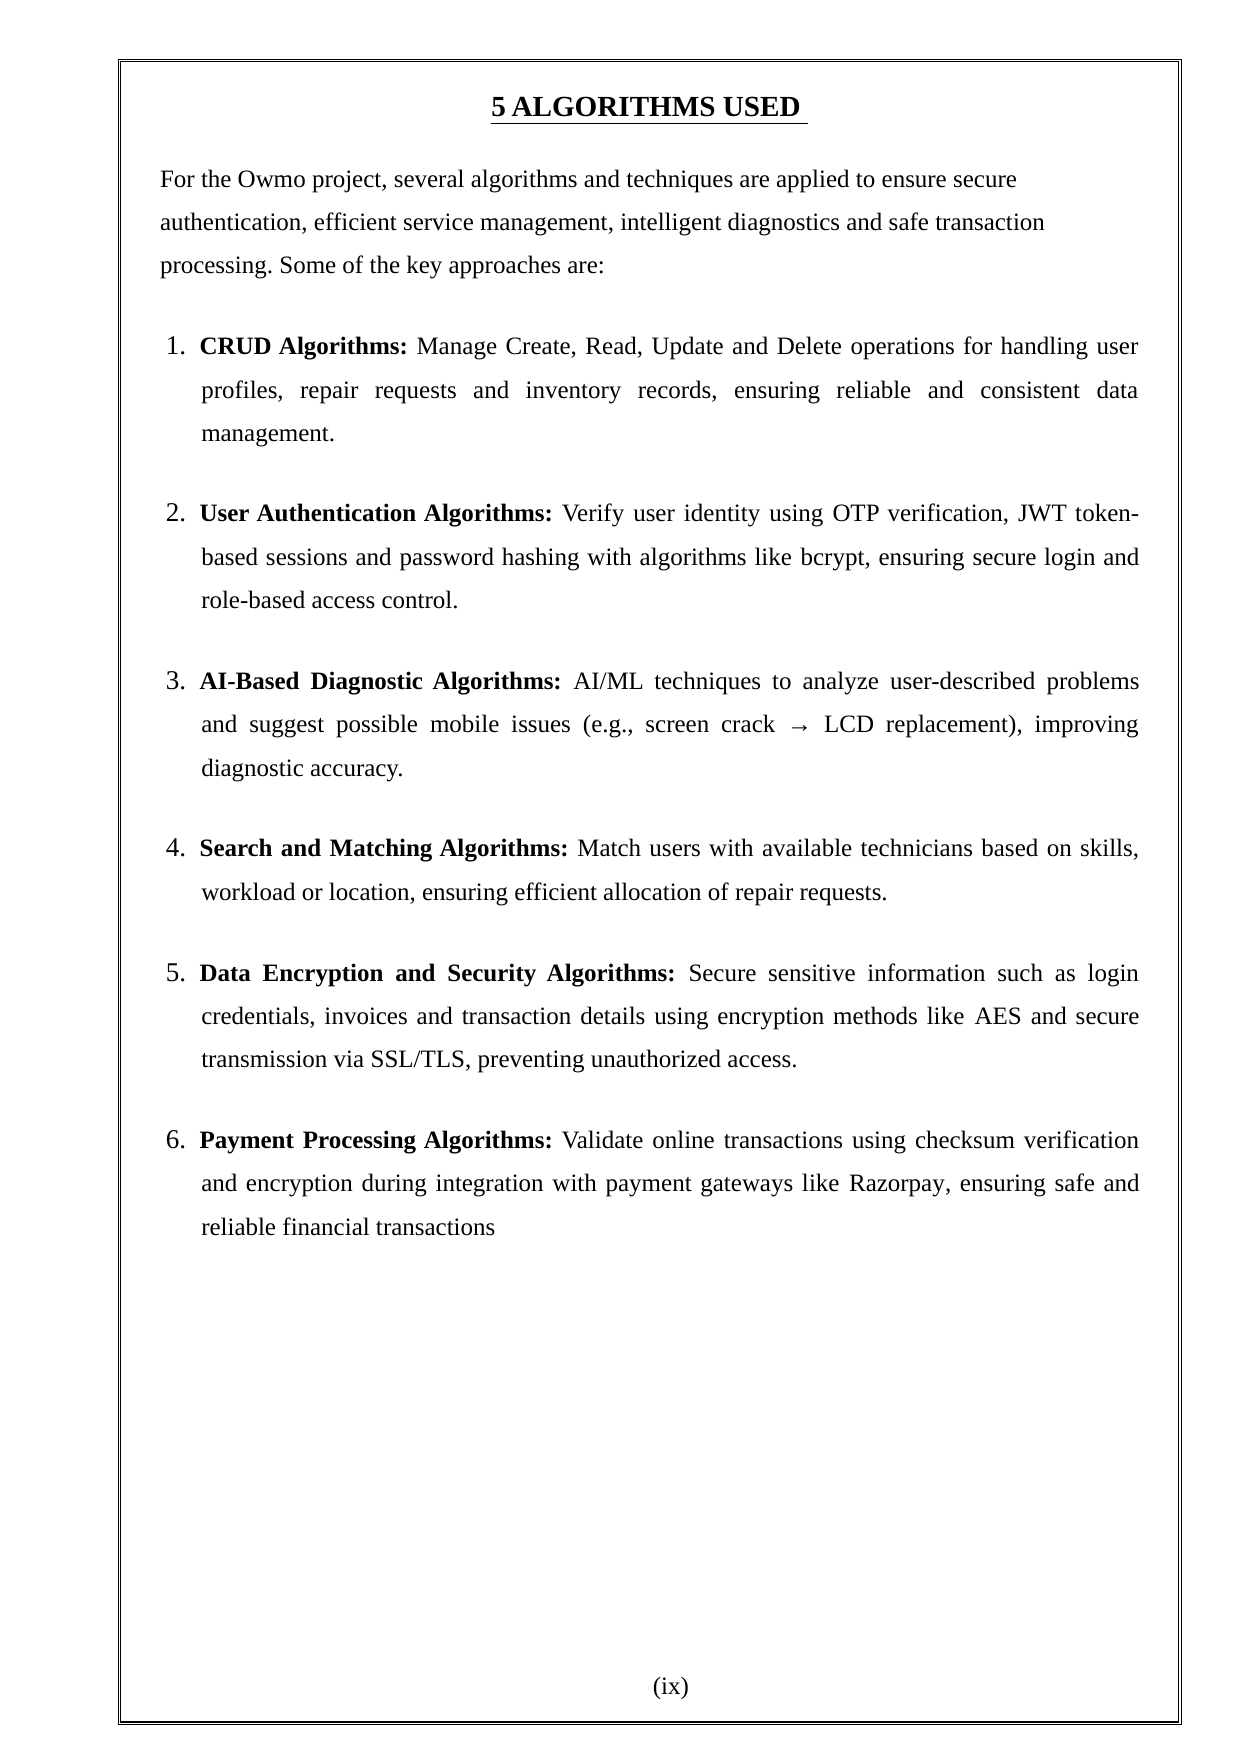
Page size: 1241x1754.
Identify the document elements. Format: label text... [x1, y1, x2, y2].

list AI-Based Diagnostic Algorithms: AI/ML techniques to analyze user-described problems and suggest possible mobile issues (e.g., screen crack → LCD replacement), improving diagnostic accuracy. [166, 664, 1139, 781]
list For the Owmo project, several algorithms and techniques are applied to ensure secure authentication, efficient service management, intelligent diagnostics and safe transaction processing. Some of the key approaches are: [124, 164, 1128, 279]
list Search and Matching Algorithms: Match users with available technicians based on skills, workload or location, ensuring efficient allocation of repair requests. [166, 831, 1139, 906]
list CRUD Algorithms: Manage Create, Read, Update and Delete operations for handling user profiles, repair requests and inventory records, ensuring reliable and consistent data management. [166, 329, 1139, 447]
list User Authentication Algorithms: Verify user identity using OTP verification, JWT token-based sessions and password hashing with algorithms like bcrypt, ensuring secure login and role-based access control. [166, 497, 1139, 614]
text 5 ALGORITHMS USED [124, 89, 1175, 123]
list Payment Processing Algorithms: Validate online transactions using checksum verification and encryption during integration with payment gateways like Razorpay, ensuring safe and reliable financial transactions [166, 1123, 1139, 1240]
list Data Encryption and Security Algorithms: Secure sensitive information such as login credentials, invoices and transaction details using encryption methods like AES and secure transmission via SSL/TLS, preventing unauthorized access. [166, 956, 1139, 1073]
